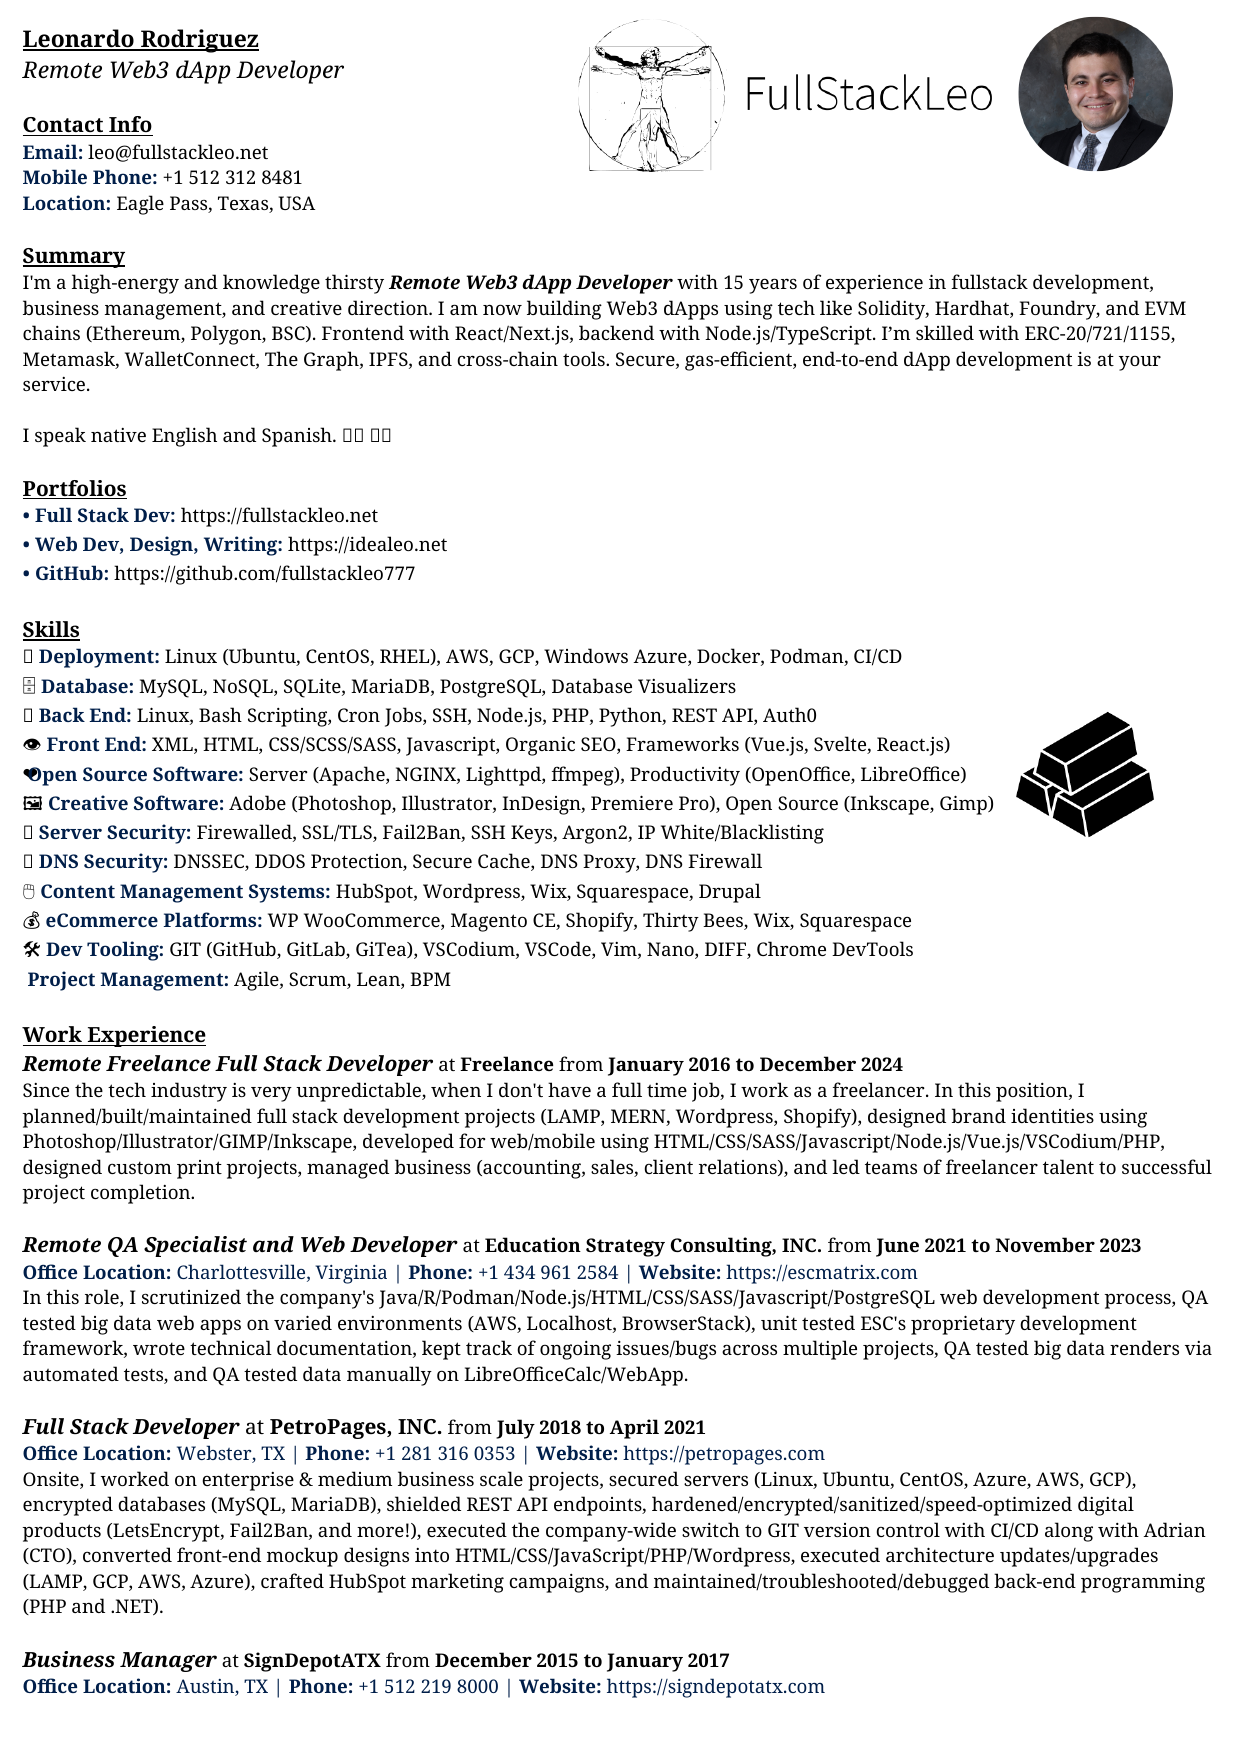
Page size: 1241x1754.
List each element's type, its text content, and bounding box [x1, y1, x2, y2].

text 🖼️ Creative Software: Adobe (Photoshop, Illustrator, InDesign, Premiere Pro), Open Source (Inkscape, Gimp) [22, 790, 999, 816]
text Leonardo Rodriguez [22, 22, 576, 54]
text [993, 139, 1017, 164]
text [1175, 111, 1218, 139]
text 🌐 Deployment: Linux (Ubuntu, CentOS, RHEL), AWS, GCP, Windows Azure, Docker, Podman, CI/CD [22, 644, 1218, 669]
text 💰 eCommerce Platforms: WP WooCommerce, Magento CE, Shopify, Thirty Bees, Wix, Squarespace [22, 907, 1218, 933]
text Remote Web3 dApp Developer [22, 54, 576, 85]
text I'm a high-energy and knowledge thirsty Remote Web3 dApp Developer with 15 years of experience in fullstack development, business management, and creative direction. I am now building Web3 dApps using tech like Solidity, Hardhat, Foundry, and EVM chains (Ethereum, Polygon, BSC). Frontend with React/Next.js, backend with Node.js/TypeScript. I’m skilled with ERC-20/721/1155, Metamask, WalletConnect, The Graph, IPFS, and cross-chain tools. Secure, gas-efficient, end-to-end dApp development is at your service. [22, 269, 1218, 397]
text ❤️ Open Source Software: Server (Apache, NGINX, Lighttpd, ffmpeg), Productivity (OpenOffice, LibreOffice) [22, 761, 999, 786]
text Since the tech industry is very unpredictable, when I don't have a full time job, I work as a freelancer. In this position, I planned/built/maintained full stack development projects (LAMP, MERN, Wordpress, Shopify), designed brand identities using Photoshop/Illustrator/GIMP/Inkscape, developed for web/mobile using HTML/CSS/SASS/Javascript/Node.js/Vue.js/VSCodium/PHP, designed custom print projects, managed business (accounting, sales, client relations), and led teams of freelancer talent to successful project completion. [22, 1077, 1218, 1205]
text Skills [22, 615, 1218, 644]
picture [576, 17, 993, 173]
text [993, 54, 1017, 85]
text [1175, 54, 1218, 85]
text [993, 111, 1017, 139]
text [1175, 22, 1218, 54]
text • Full Stack Dev: https://fullstackleo.net [22, 502, 1218, 528]
text [993, 22, 1017, 54]
picture [1017, 16, 1175, 173]
text Full Stack Developer at PetroPages, INC. from July 2018 to April 2021 [22, 1412, 1218, 1441]
text Office Location: Austin, TX | Phone: +1 512 219 8000 | Website: https://signdepotatx.com [22, 1673, 1218, 1699]
text Portfolios [22, 474, 1218, 502]
text 👨‍💼 Project Management: Agile, Scrum, Lean, BPM [22, 966, 1218, 991]
text Email: leo@fullstackleo.net [22, 139, 576, 164]
text 🗄️ Database: MySQL, NoSQL, SQLite, MariaDB, PostgreSQL, Database Visualizers [22, 673, 1218, 699]
text Onsite, I worked on enterprise & medium business scale projects, secured servers (Linux, Ubuntu, CentOS, Azure, AWS, GCP), encrypted databases (MySQL, MariaDB), shielded REST API endpoints, hardened/encrypted/sanitized/speed-optimized digital products (LetsEncrypt, Fail2Ban, and more!), executed the company-wide switch to GIT version control with CI/CD along with Adrian (CTO), converted front-end mockup designs into HTML/CSS/JavaScript/PHP/Wordpress, executed architecture updates/upgrades (LAMP, GCP, AWS, Azure), crafted HubSpot marketing campaigns, and maintained/troubleshooted/debugged back-end programming (PHP and .NET). [22, 1466, 1218, 1619]
text Remote Freelance Full Stack Developer at Freelance from January 2016 to December 2024 [22, 1049, 1218, 1077]
text Location: Eagle Pass, Texas, USA [22, 190, 1218, 216]
text 🖱️ Content Management Systems: HubSpot, Wordpress, Wix, Squarespace, Drupal [22, 878, 1218, 903]
text Contact Info [22, 111, 576, 139]
text 🧠 Back End: Linux, Bash Scripting, Cron Jobs, SSH, Node.js, PHP, Python, REST API, Auth0 [22, 702, 999, 728]
text Business Manager at SignDepotATX from December 2015 to January 2017 [22, 1645, 1218, 1673]
text Work Experience [22, 1021, 1218, 1049]
text Remote QA Specialist and Web Developer at Education Strategy Consulting, INC. from June 2021 to November 2023 [22, 1231, 1218, 1259]
picture [999, 688, 1171, 860]
text 🔑 DNS Security: DNSSEC, DDOS Protection, Secure Cache, DNS Proxy, DNS Firewall [22, 849, 1218, 874]
text Mobile Phone: +1 512 312 8481 [22, 164, 1218, 190]
text 🔐 Server Security: Firewalled, SSL/TLS, Fail2Ban, SSH Keys, Argon2, IP White/Blacklisting [22, 819, 999, 845]
text Office Location: Webster, TX | Phone: +1 281 316 0353 | Website: https://petropages.com [22, 1441, 1218, 1466]
text [1175, 139, 1218, 164]
text • GitHub: https://github.com/fullstackleo777 [22, 561, 1218, 586]
text • Web Dev, Design, Writing: https://idealeo.net [22, 531, 1218, 557]
text 👁️ Front End: XML, HTML, CSS/SCSS/SASS, Javascript, Organic SEO, Frameworks (Vue.js, Svelte, React.js) [22, 732, 999, 757]
text I speak native English and Spanish. 🇲🇽 🇺🇲 [22, 423, 1218, 448]
text Summary [22, 241, 1218, 269]
text 🛠️ Dev Tooling: GIT (GitHub, GitLab, GiTea), VSCodium, VSCode, Vim, Nano, DIFF, Chrome DevTools [22, 937, 1218, 962]
text In this role, I scrutinized the company's Java/R/Podman/Node.js/HTML/CSS/SASS/Javascript/PostgreSQL web development process, QA tested big data web apps on varied environments (AWS, Localhost, BrowserStack), unit tested ESC's proprietary development framework, wrote technical documentation, kept track of ongoing issues/bugs across multiple projects, QA tested big data renders via automated tests, and QA tested data manually on LibreOfficeCalc/WebApp. [22, 1284, 1218, 1387]
text Office Location: Charlottesville, Virginia | Phone: +1 434 961 2584 | Website: https://escmatrix.com [22, 1259, 1218, 1284]
